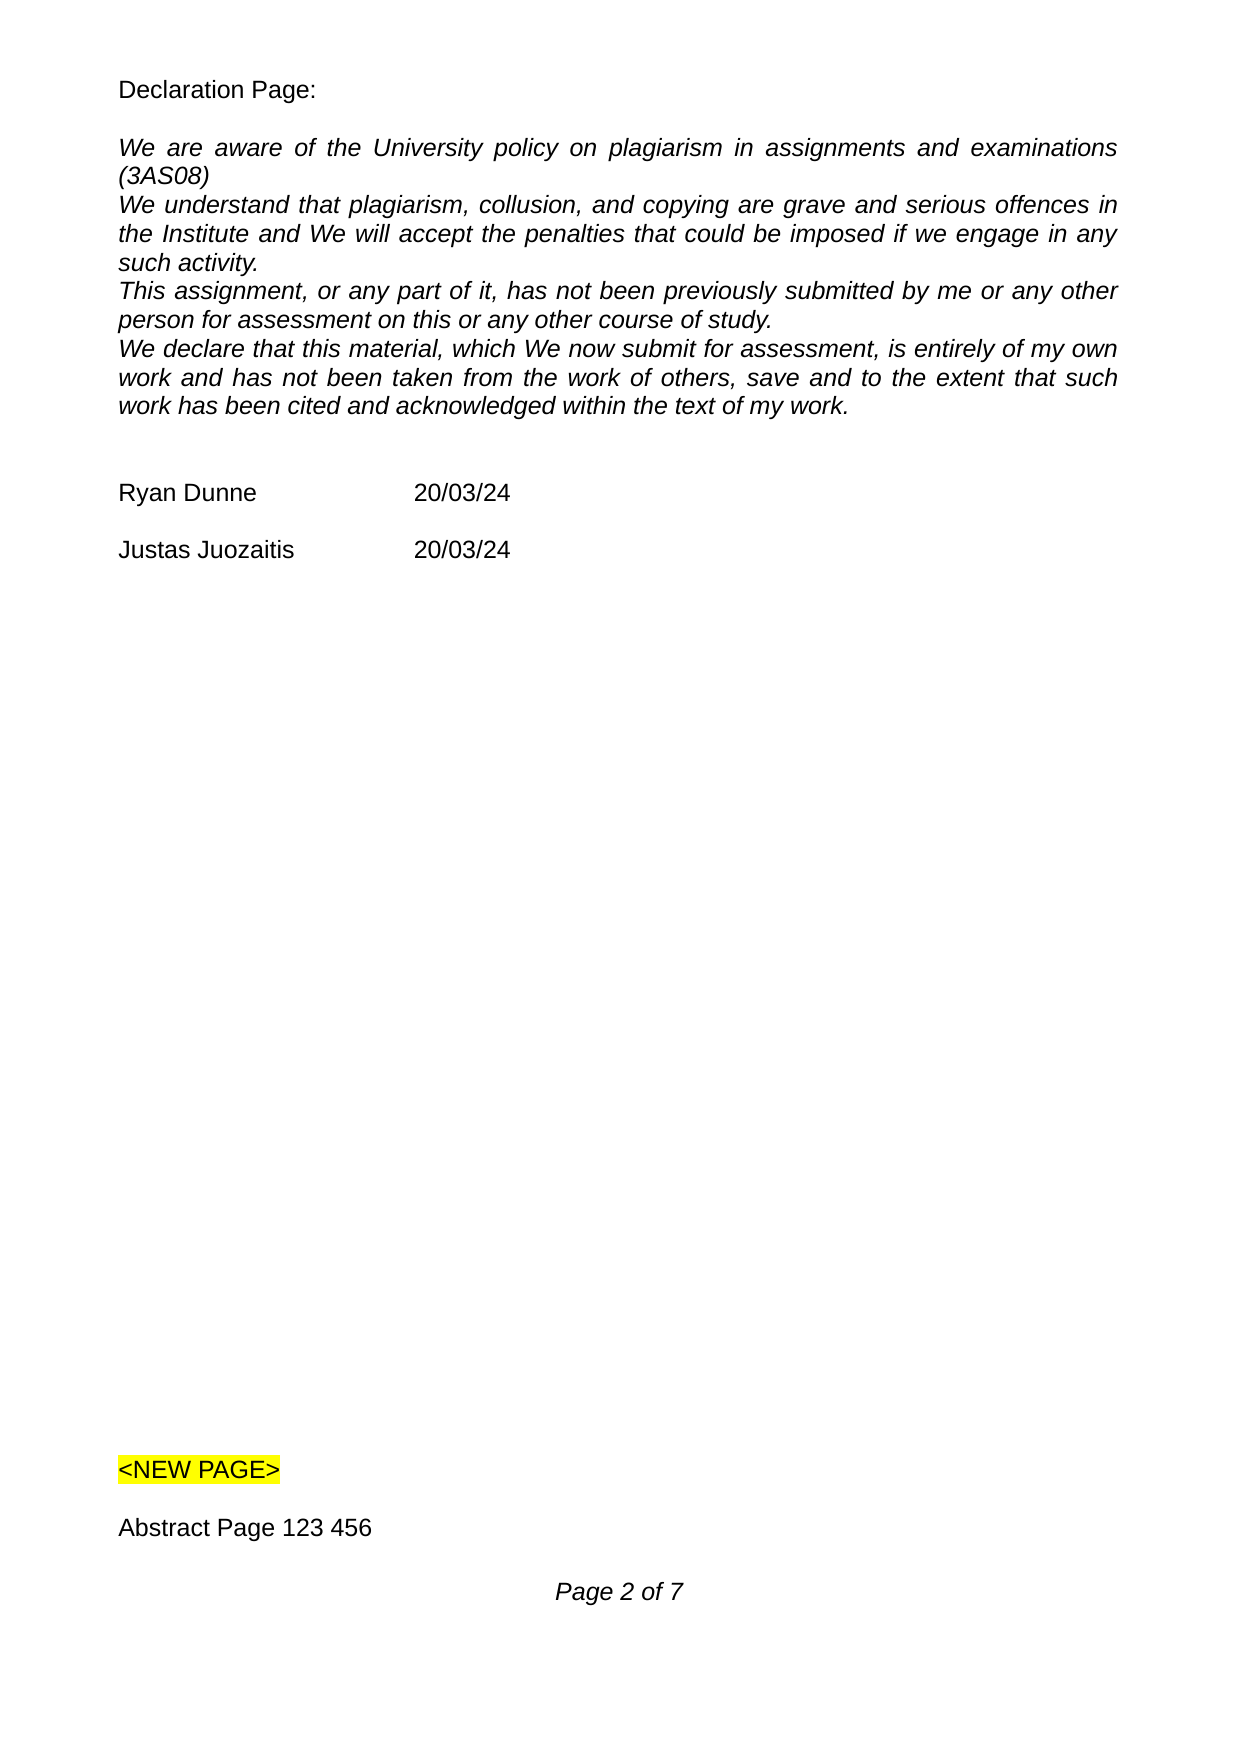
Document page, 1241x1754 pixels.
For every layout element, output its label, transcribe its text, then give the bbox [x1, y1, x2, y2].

text <NEW PAGE> [118, 1455, 1122, 1484]
text Justas Juozaitis 20/03/24 [118, 535, 1122, 564]
text We are aware of the University policy on plagiarism in assignments and examinations (3AS08) [118, 132, 1122, 190]
text Abstract Page 123 456 [118, 1512, 1122, 1541]
text We understand that plagiarism, collusion, and copying are grave and serious offences in the Institute and We will accept the penalties that could be imposed if we engage in any such activity. [118, 190, 1122, 276]
text This assignment, or any part of it, has not been previously submitted by me or any other person for assessment on this or any other course of study. [118, 276, 1122, 334]
text We declare that this material, which We now submit for assessment, is entirely of my own work and has not been taken from the work of others, save and to the extent that such work has been cited and acknowledged within the text of my work. [118, 334, 1122, 420]
text Declaration Page: [118, 75, 1122, 104]
text Ryan Dunne 20/03/24 [118, 477, 1122, 506]
